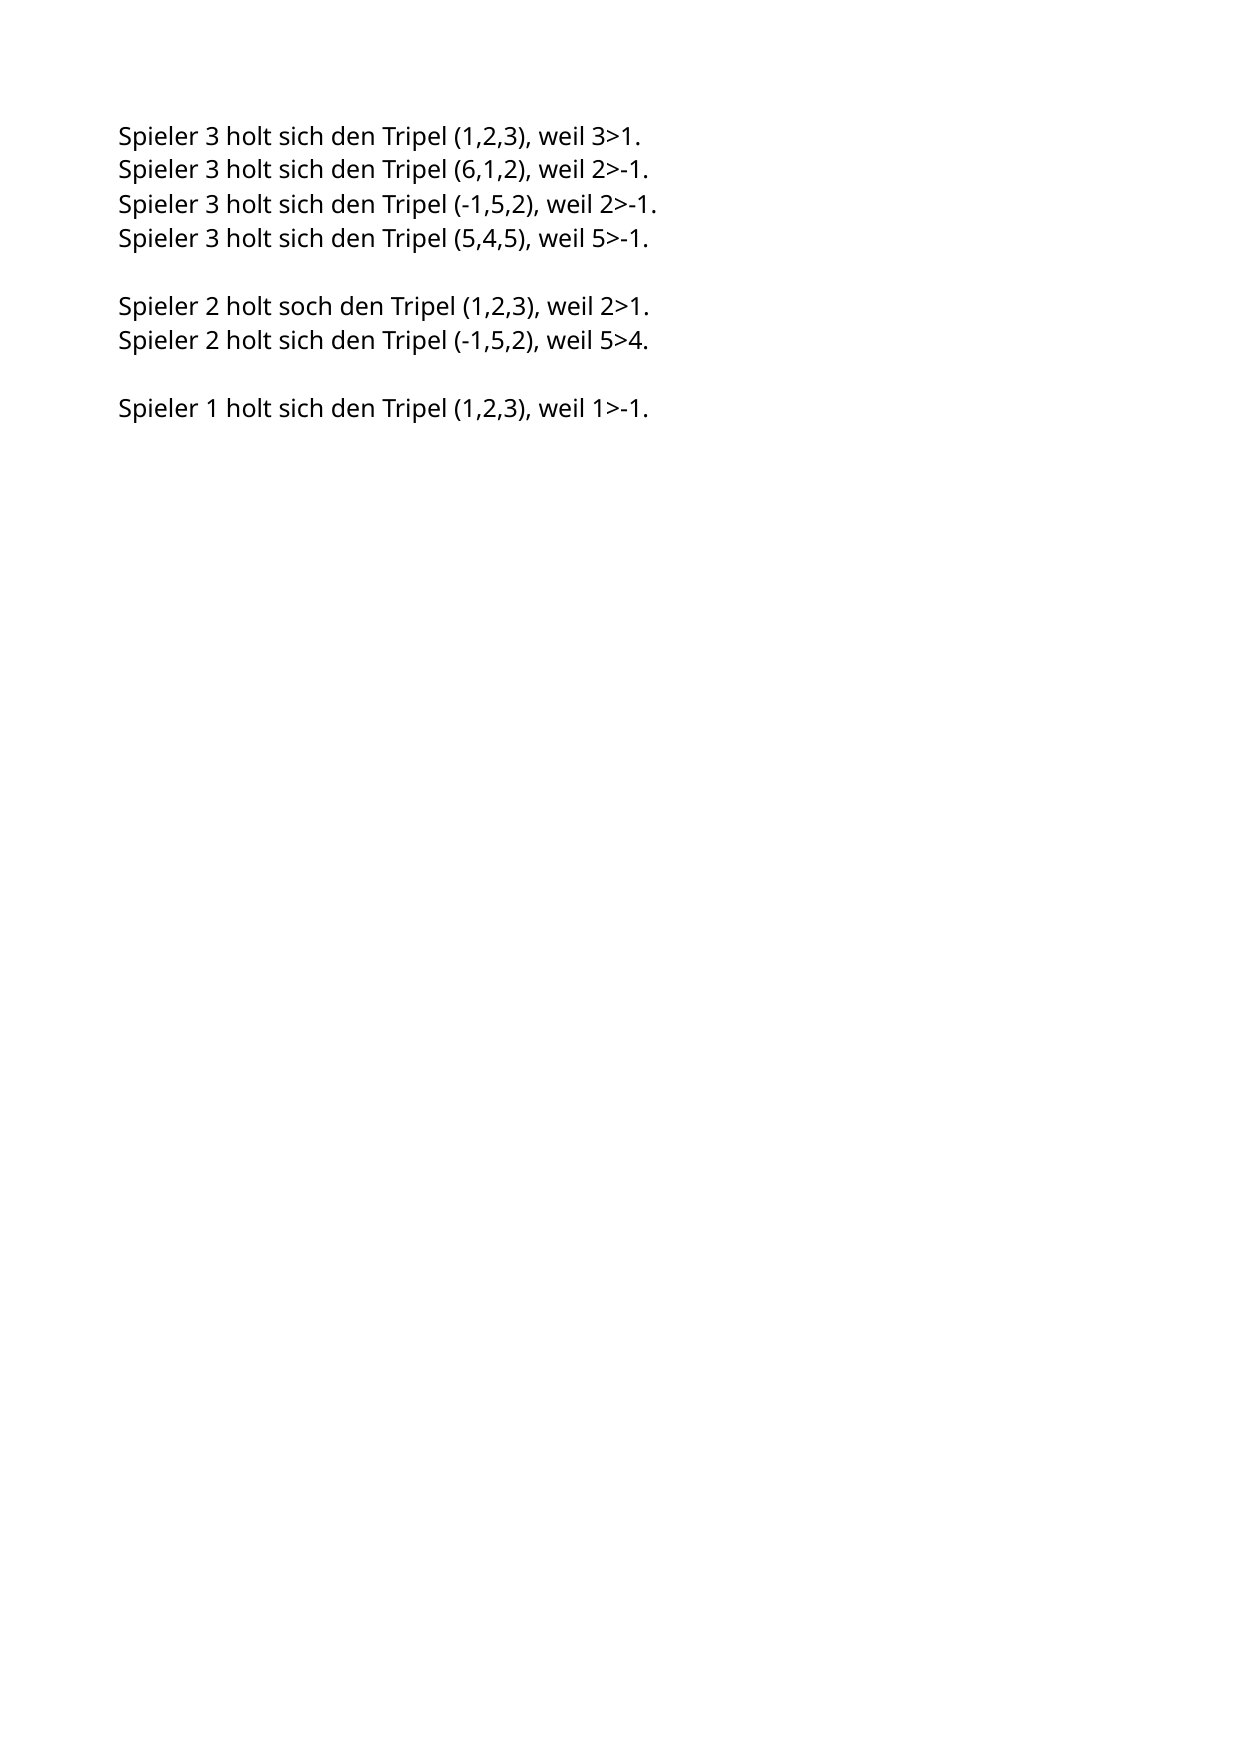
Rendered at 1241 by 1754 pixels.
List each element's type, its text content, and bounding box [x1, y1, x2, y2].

text Spieler 2 holt sich den Tripel (-1,5,2), weil 5>4. [118, 322, 1122, 357]
text Spieler 3 holt sich den Tripel (-1,5,2), weil 2>-1. [118, 186, 1122, 220]
text Spieler 1 holt sich den Tripel (1,2,3), weil 1>-1. [118, 391, 1122, 425]
text Spieler 2 holt soch den Tripel (1,2,3), weil 2>1. [118, 288, 1122, 322]
text Spieler 3 holt sich den Tripel (6,1,2), weil 2>-1. [118, 152, 1122, 186]
text Spieler 3 holt sich den Tripel (1,2,3), weil 3>1. [118, 118, 1122, 152]
text Spieler 3 holt sich den Tripel (5,4,5), weil 5>-1. [118, 220, 1122, 254]
